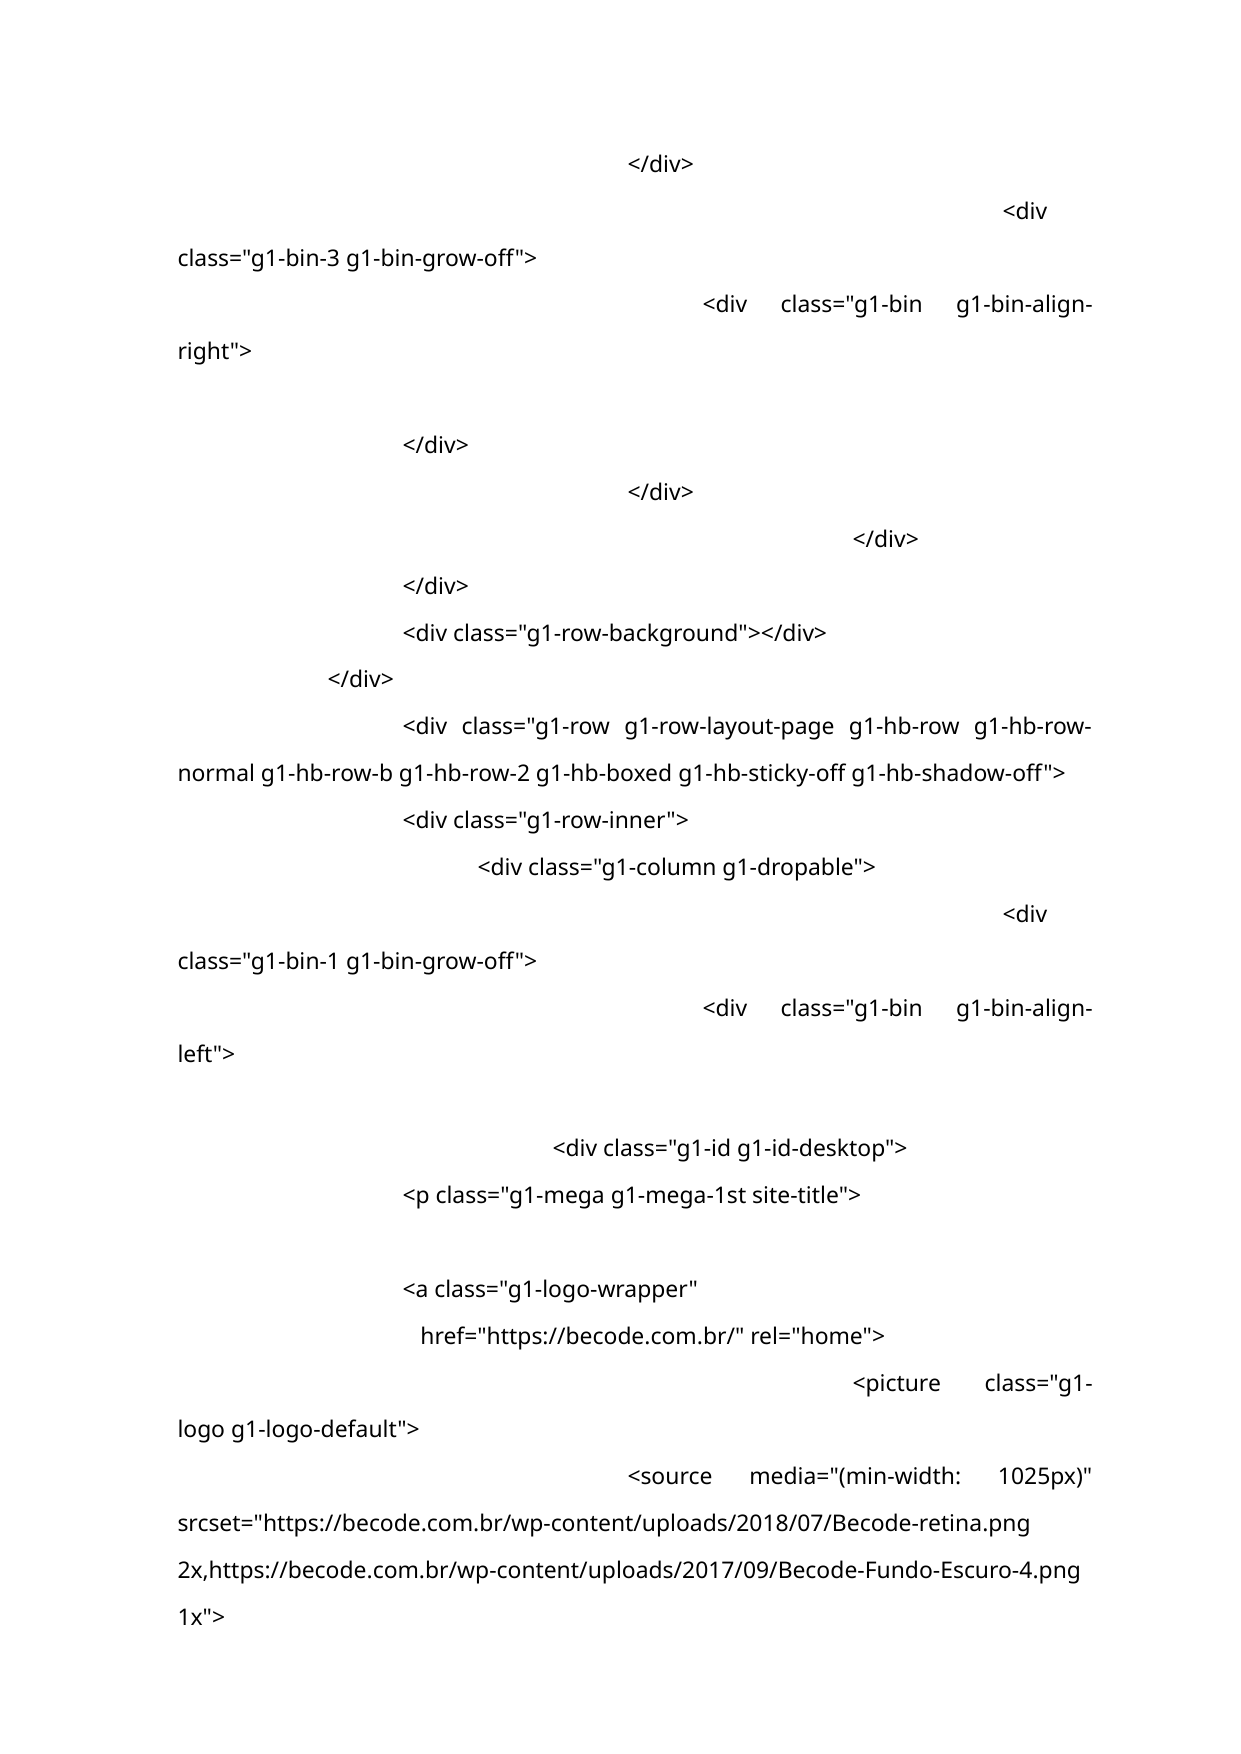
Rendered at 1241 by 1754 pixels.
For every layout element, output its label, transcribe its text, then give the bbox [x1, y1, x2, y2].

text </div> [177, 523, 1092, 554]
text <div class="g1-row-background"></div> [177, 616, 1092, 648]
text </div> [177, 382, 1092, 460]
text <p class="g1-mega g1-mega-1st site-title"> [177, 1179, 1092, 1210]
text <source media="(min-width: 1025px)" srcset="https://becode.com.br/wp-content/uploads/2018/07/Becode-retina.png 2x,https://becode.com.br/wp-content/uploads/2017/09/Becode-Fundo-Escuro-4.png 1x"> [177, 1460, 1092, 1632]
text <div class="g1-bin-1 g1-bin-grow-off"> [177, 898, 1092, 976]
text <picture class="g1-logo g1-logo-default"> [177, 1366, 1092, 1444]
text <div class="g1-bin g1-bin-align-left"> [177, 991, 1092, 1069]
text <div class="g1-bin g1-bin-align-right"> [177, 288, 1092, 366]
text href="https://becode.com.br/" rel="home"> [177, 1319, 1092, 1351]
text <div class="g1-bin-3 g1-bin-grow-off"> [177, 194, 1092, 273]
text </div> [177, 476, 1092, 507]
text <div class="g1-row g1-row-layout-page g1-hb-row g1-hb-row-normal g1-hb-row-b g1-hb-row-2 g1-hb-boxed g1-hb-sticky-off g1-hb-shadow-off"> [177, 710, 1092, 788]
text </div> [177, 663, 1092, 694]
text <div class="g1-column g1-dropable"> [177, 851, 1092, 882]
text <div class="g1-row-inner"> [177, 804, 1092, 835]
text </div> [177, 148, 1092, 179]
text <div class="g1-id g1-id-desktop"> [177, 1085, 1092, 1163]
text <a class="g1-logo-wrapper" [177, 1273, 1092, 1304]
text </div> [177, 569, 1092, 601]
